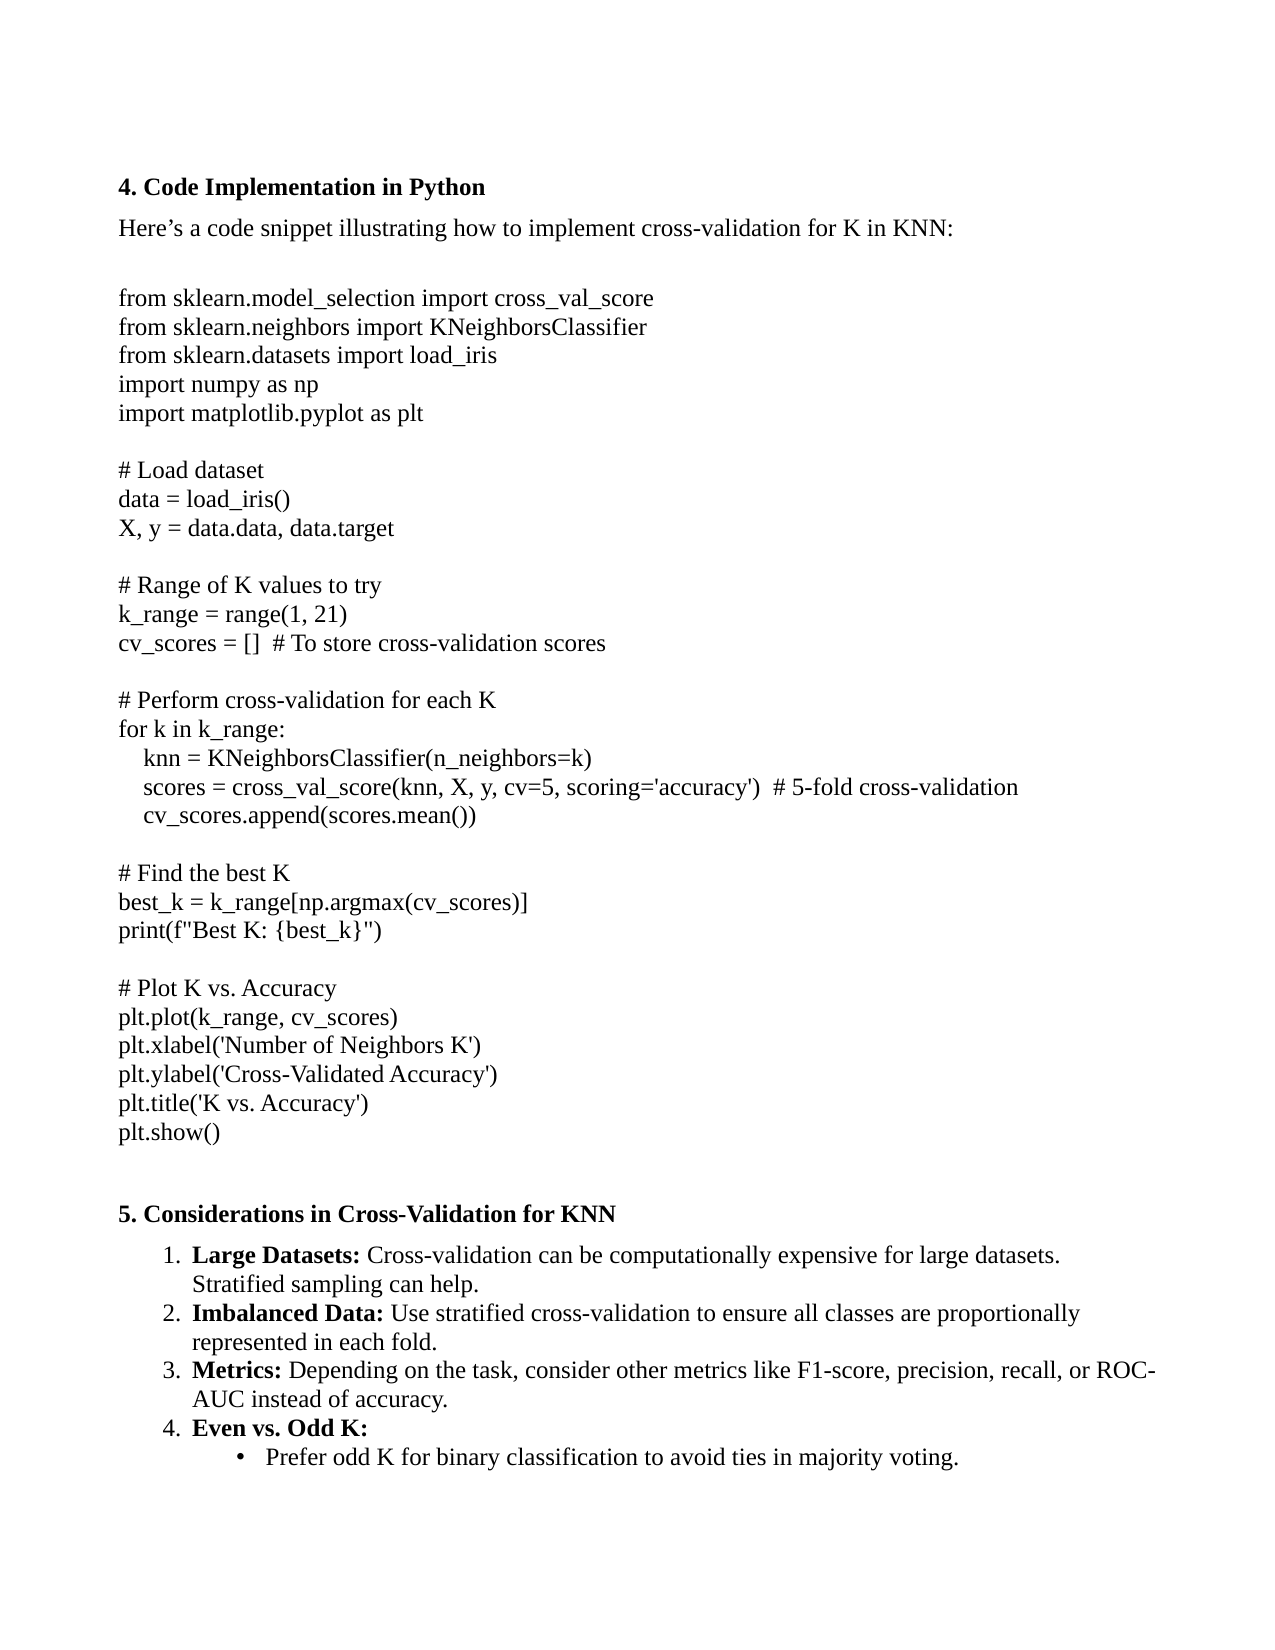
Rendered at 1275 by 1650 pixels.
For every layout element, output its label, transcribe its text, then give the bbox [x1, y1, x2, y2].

text from sklearn.model_selection import cross_val_score [118, 283, 1157, 312]
text cv_scores = [] # To store cross-validation scores [118, 628, 1157, 657]
list Imbalanced Data: Use stratified cross-validation to ensure all classes are proportionally represented in each fold. [162, 1298, 1157, 1356]
text plt.ylabel('Cross-Validated Accuracy') [118, 1059, 1157, 1088]
text # Find the best K [118, 858, 1157, 887]
text for k in k_range: [118, 714, 1157, 743]
text import numpy as np [118, 369, 1157, 398]
text from sklearn.neighbors import KNeighborsClassifier [118, 312, 1157, 341]
text plt.xlabel('Number of Neighbors K') [118, 1031, 1157, 1059]
text from sklearn.datasets import load_iris [118, 341, 1157, 369]
text X, y = data.data, data.target [118, 513, 1157, 542]
list Metrics: Depending on the task, consider other metrics like F1-score, precision, recall, or ROC-AUC instead of accuracy. [162, 1356, 1157, 1413]
list Even vs. Odd K: [162, 1413, 1157, 1442]
text best_k = k_range[np.argmax(cv_scores)] [118, 887, 1157, 916]
text scores = cross_val_score(knn, X, y, cv=5, scoring='accuracy') # 5-fold cross-validation [118, 772, 1157, 801]
text # Load dataset [118, 456, 1157, 484]
subtitle 5. Considerations in Cross-Validation for KNN [118, 1199, 1157, 1228]
text Here’s a code snippet illustrating how to implement cross-validation for K in KNN: [118, 213, 1157, 242]
text import matplotlib.pyplot as plt [118, 398, 1157, 427]
subtitle 4. Code Implementation in Python [118, 172, 1157, 201]
text k_range = range(1, 21) [118, 599, 1157, 628]
list Large Datasets: Cross-validation can be computationally expensive for large datasets. Stratified sampling can help. [162, 1241, 1157, 1298]
text # Range of K values to try [118, 571, 1157, 599]
list Prefer odd K for binary classification to avoid ties in majority voting. [236, 1442, 1157, 1471]
text # Plot K vs. Accuracy [118, 973, 1157, 1002]
text cv_scores.append(scores.mean()) [118, 801, 1157, 829]
text plt.show() [118, 1117, 1157, 1146]
text # Perform cross-validation for each K [118, 686, 1157, 714]
text knn = KNeighborsClassifier(n_neighbors=k) [118, 743, 1157, 772]
text data = load_iris() [118, 484, 1157, 513]
text plt.plot(k_range, cv_scores) [118, 1002, 1157, 1031]
text plt.title('K vs. Accuracy') [118, 1088, 1157, 1117]
text print(f"Best K: {best_k}") [118, 916, 1157, 944]
